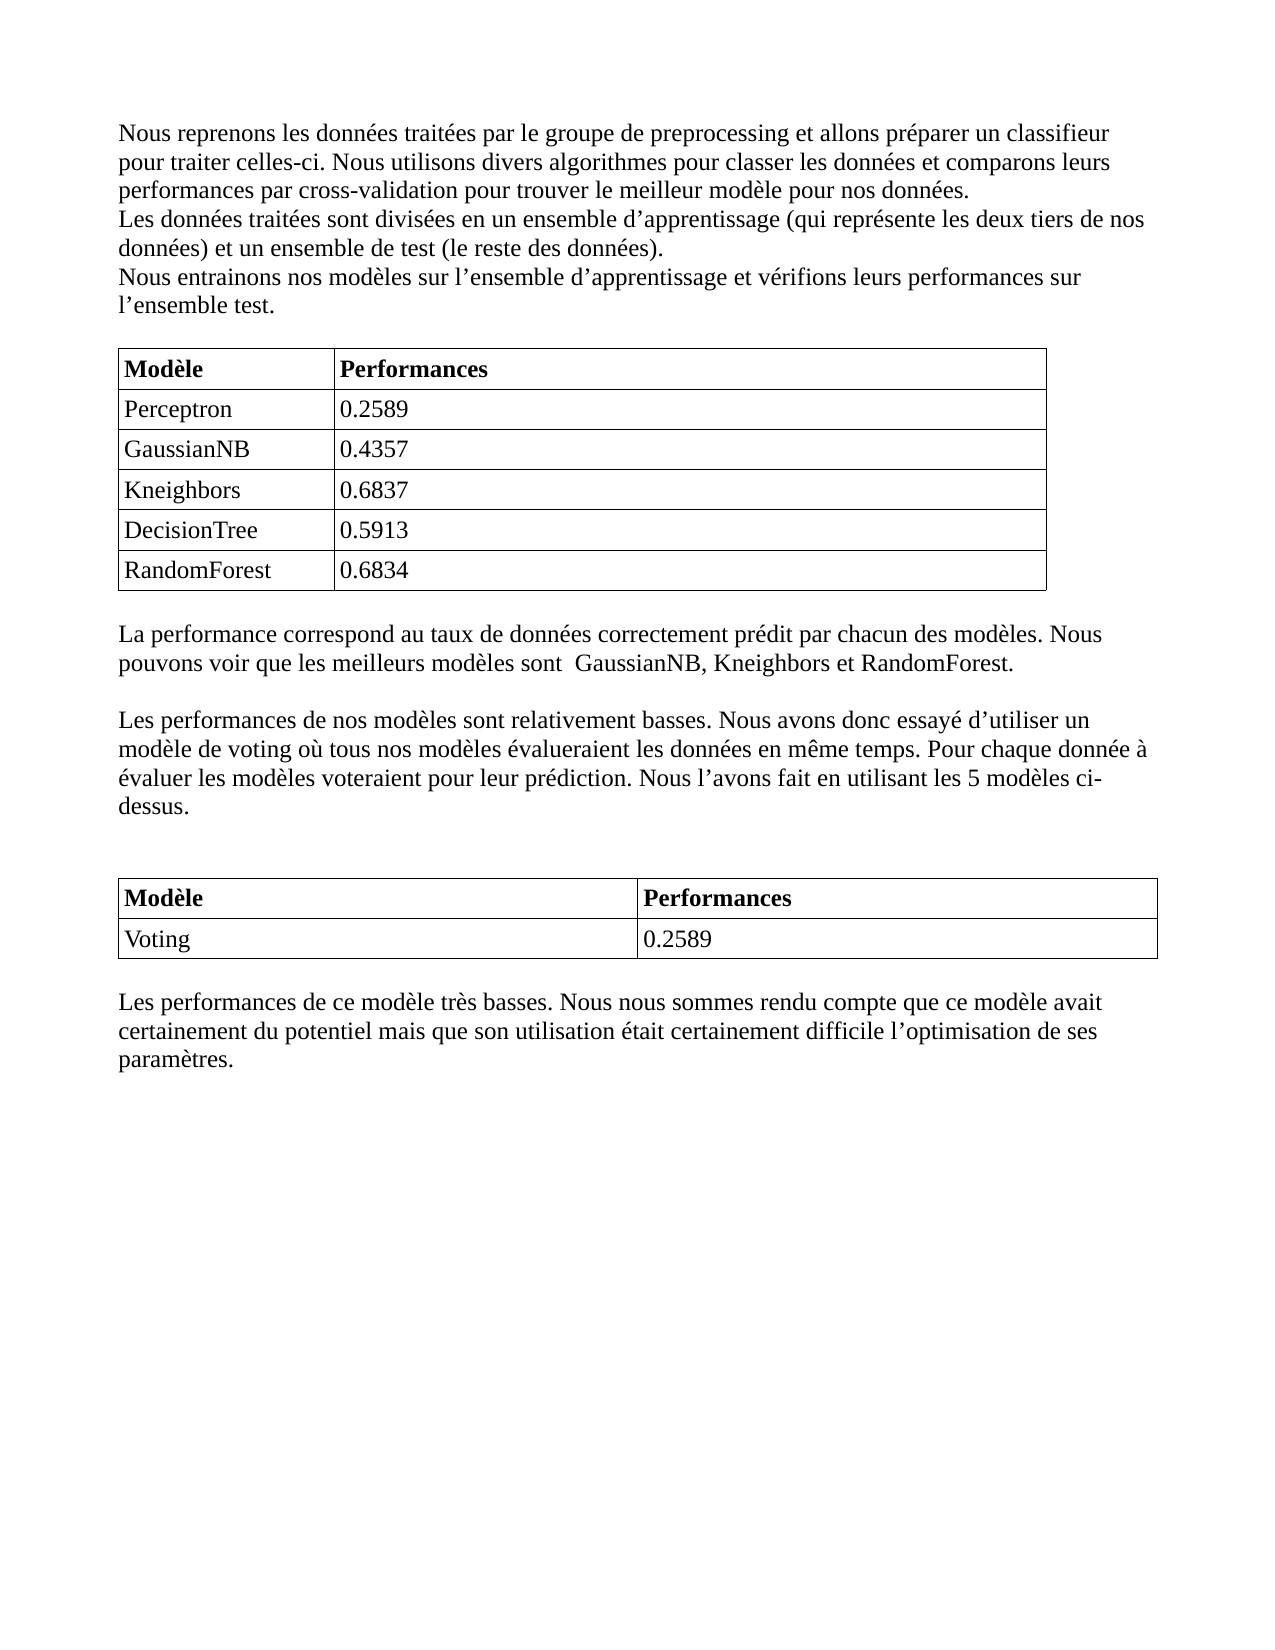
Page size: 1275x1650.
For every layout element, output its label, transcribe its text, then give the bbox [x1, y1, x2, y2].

table_cell 0.5913 [335, 510, 1046, 550]
text Les performances de ce modèle très basses. Nous nous sommes rendu compte que ce modèle avait certainement du potentiel mais que son utilisation était certainement difficile l’optimisation de ses paramètres. [118, 987, 1157, 1073]
table_cell 0.2589 [638, 919, 1157, 958]
table_header Performances [638, 879, 1157, 918]
table_cell RandomForest [119, 551, 334, 590]
table_header Modèle [119, 879, 637, 918]
table_cell Perceptron [119, 390, 334, 429]
table_cell 0.4357 [335, 430, 1046, 469]
text La performance correspond au taux de données correctement prédit par chacun des modèles. Nous pouvons voir que les meilleurs modèles sont GaussianNB, Kneighbors et RandomForest. [118, 619, 1157, 676]
table_cell 0.2589 [335, 390, 1046, 429]
table_cell Voting [119, 919, 637, 958]
text Nous reprenons les données traitées par le groupe de preprocessing et allons préparer un classifieur pour traiter celles-ci. Nous utilisons divers algorithmes pour classer les données et comparons leurs performances par cross-validation pour trouver le meilleur modèle pour nos données. [118, 118, 1157, 204]
table_cell DecisionTree [119, 510, 334, 550]
text Nous entrainons nos modèles sur l’ensemble d’apprentissage et vérifions leurs performances sur l’ensemble test. [118, 262, 1157, 319]
table_header Modèle [119, 349, 334, 388]
table_cell 0.6837 [335, 470, 1046, 509]
table_cell 0.6834 [335, 551, 1046, 590]
table_cell Kneighbors [119, 470, 334, 509]
table_header Performances [335, 349, 1046, 388]
table_cell GaussianNB [119, 430, 334, 469]
text Les performances de nos modèles sont relativement basses. Nous avons donc essayé d’utiliser un modèle de voting où tous nos modèles évalueraient les données en même temps. Pour chaque donnée à évaluer les modèles voteraient pour leur prédiction. Nous l’avons fait en utilisant les 5 modèles ci-dessus. [118, 705, 1157, 820]
text Les données traitées sont divisées en un ensemble d’apprentissage (qui représente les deux tiers de nos données) et un ensemble de test (le reste des données). [118, 204, 1157, 262]
